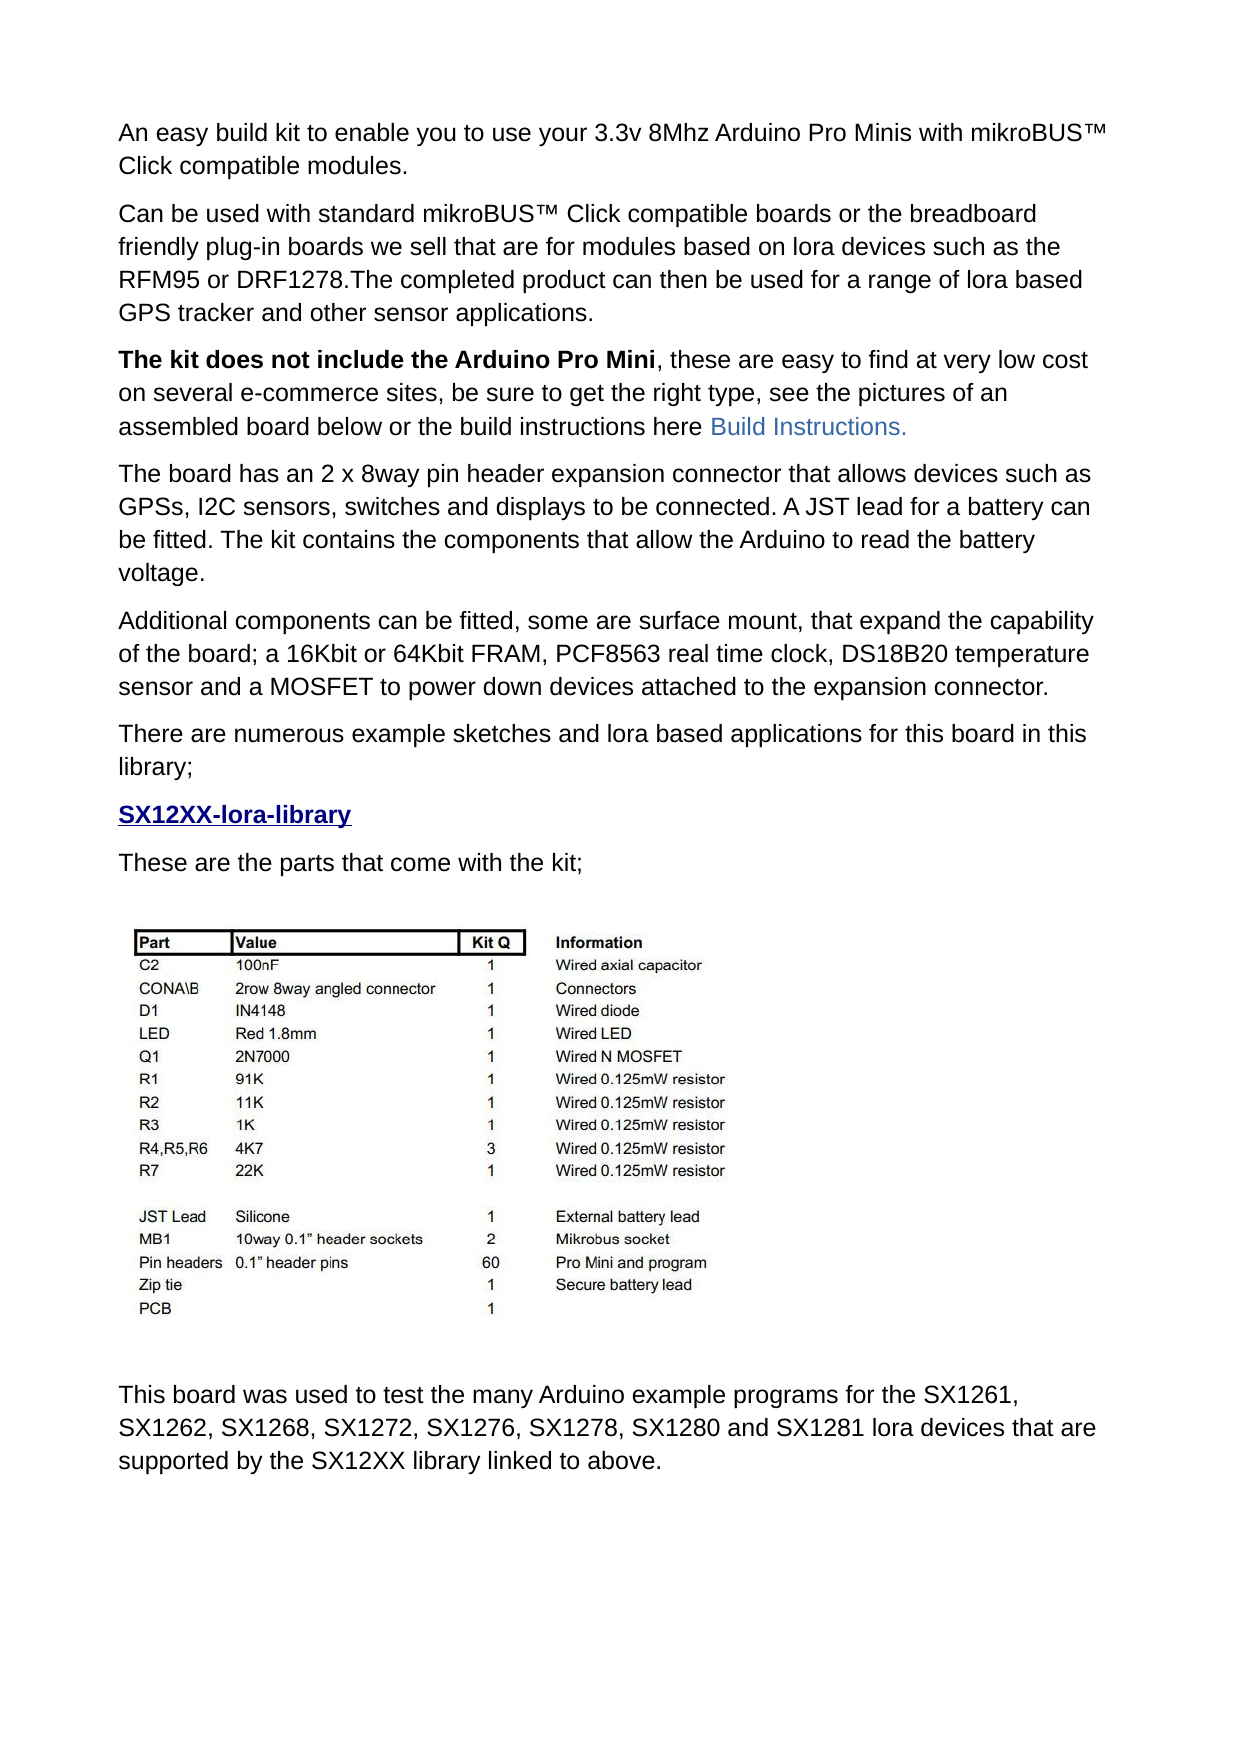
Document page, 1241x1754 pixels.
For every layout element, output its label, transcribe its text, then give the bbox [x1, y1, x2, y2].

text There are numerous example sketches and lora based applications for this board in this library; [118, 719, 1122, 781]
picture [132, 925, 729, 1318]
text This board was used to test the many Arduino example programs for the SX1261, SX1262, SX1268, SX1272, SX1276, SX1278, SX1280 and SX1281 lora devices that are supported by the SX12XX library linked to above. [118, 1380, 1122, 1475]
text The board has an 2 x 8way pin header expansion connector that allows devices such as GPSs, I2C sensors, switches and displays to be connected. A JST lead for a battery can be fitted. The kit contains the components that allow the Arduino to read the battery voltage. [118, 459, 1122, 587]
text The kit does not include the Arduino Pro Mini, these are easy to find at very low cost on several e-commerce sites, be sure to get the right type, see the pictures of an assembled board below or the build instructions here Build Instructions. [118, 345, 1122, 440]
text An easy build kit to enable you to use your 3.3v 8Mhz Arduino Pro Minis with mikroBUS™ Click compatible modules. [118, 118, 1122, 180]
text Additional components can be fitted, some are surface mount, that expand the capability of the board; a 16Kbit or 64Kbit FRAM, PCF8563 real time clock, DS18B20 temperature sensor and a MOSFET to power down devices attached to the expansion connector. [118, 606, 1122, 701]
text SX12XX-lora-library [118, 800, 1122, 829]
text Can be used with standard mikroBUS™ Click compatible boards or the breadboard friendly plug-in boards we sell that are for modules based on lora devices such as the RFM95 or DRF1278.The completed product can then be used for a range of lora based GPS tracker and other sensor applications. [118, 199, 1122, 327]
text These are the parts that come with the kit; [118, 848, 1122, 876]
